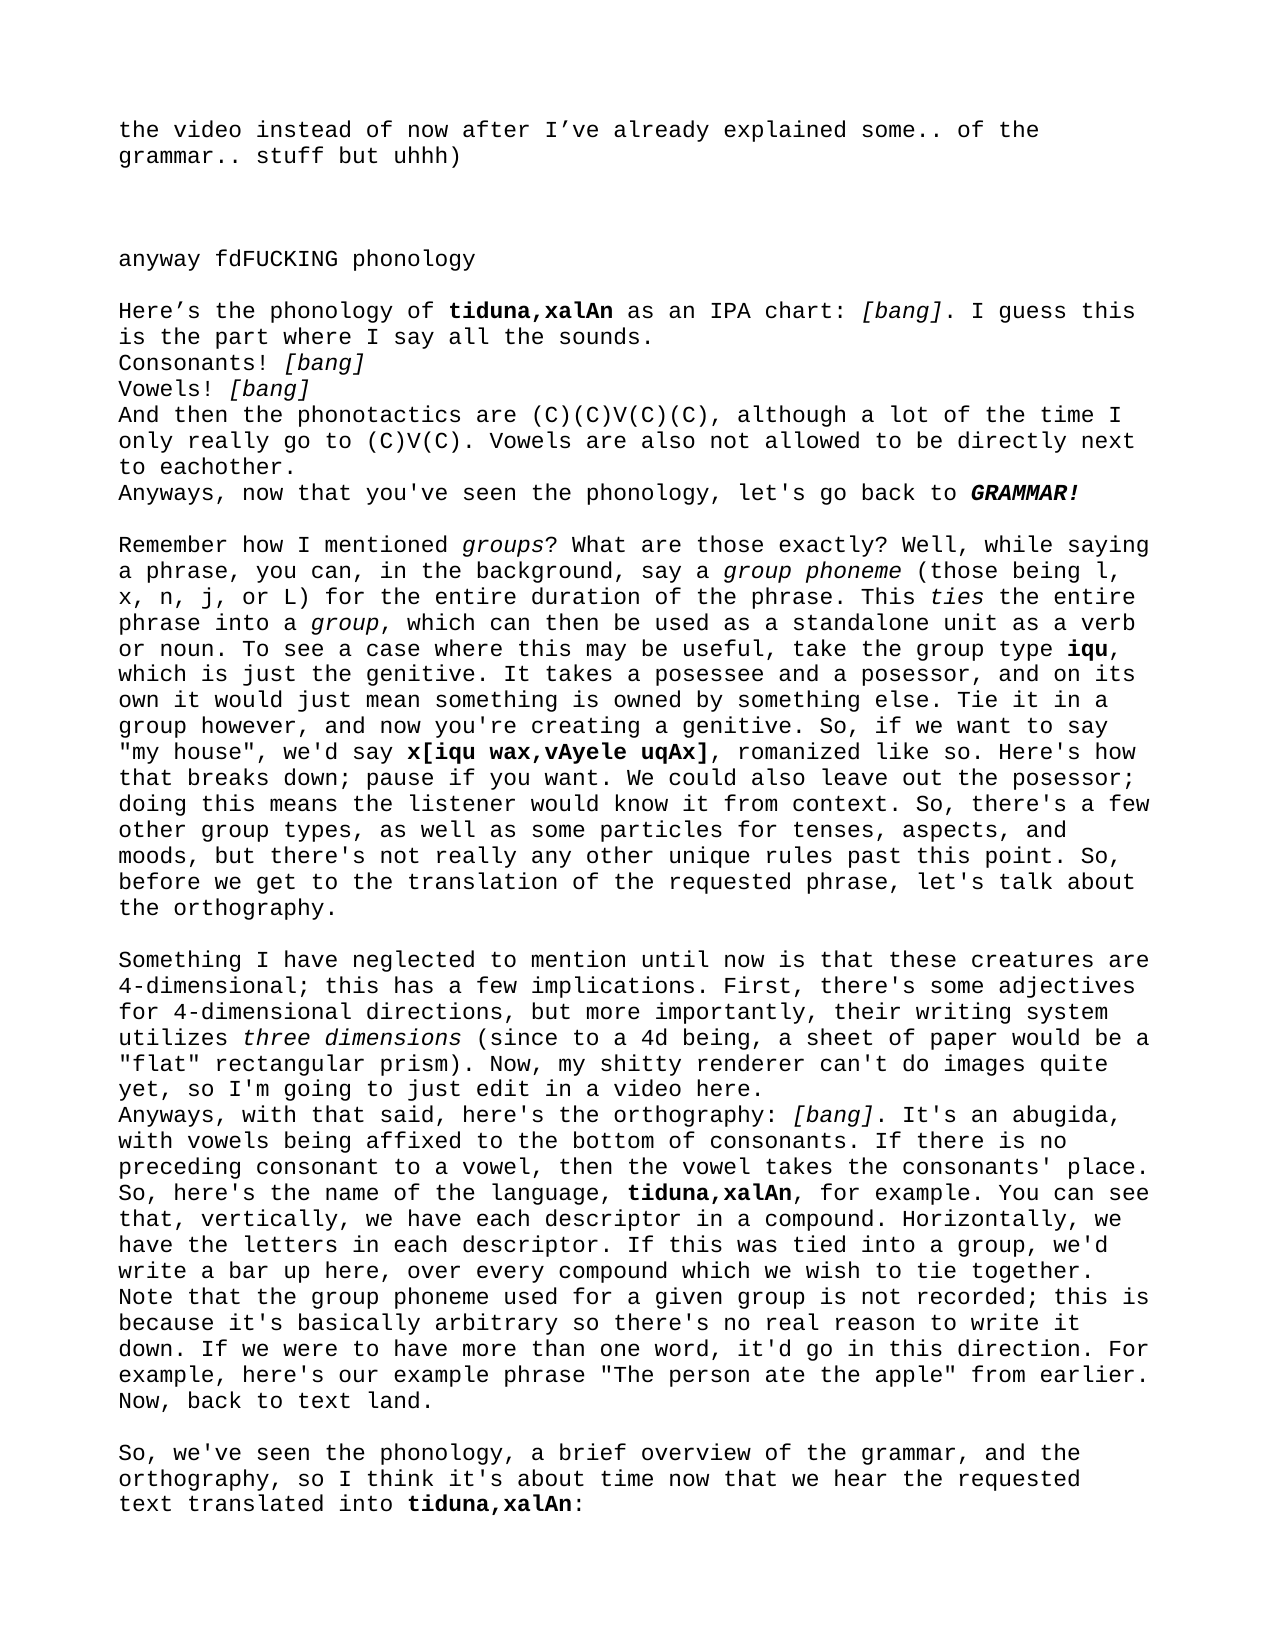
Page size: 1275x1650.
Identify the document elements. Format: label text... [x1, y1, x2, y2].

text So, we've seen the phonology, a brief overview of the grammar, and the orthography, so I think it's about time now that we hear the requested text translated into tiduna,xalAn: [118, 1441, 1157, 1519]
text Anyways, with that said, here's the orthography: [bang]. It's an abugida, with vowels being affixed to the bottom of consonants. If there is no preceding consonant to a vowel, then the vowel takes the consonants' place. So, here's the name of the language, tiduna,xalAn, for example. You can see that, vertically, we have each descriptor in a compound. Horizontally, we have the letters in each descriptor. If this was tied into a group, we'd write a bar up here, over every compound which we wish to tie together. Note that the group phoneme used for a given group is not recorded; this is because it's basically arbitrary so there's no real reason to write it down. If we were to have more than one word, it'd go in this direction. For example, here's our example phrase "The person ate the apple" from earlier. [118, 1104, 1157, 1389]
text Remember how I mentioned groups? What are those exactly? Well, while saying a phrase, you can, in the background, say a group phoneme (those being l, x, n, j, or L) for the entire duration of the phrase. This ties the entire phrase into a group, which can then be used as a standalone unit as a verb or noun. To see a case where this may be useful, take the group type iqu, which is just the genitive. It takes a posessee and a posessor, and on its own it would just mean something is owned by something else. Tie it in a group however, and now you're creating a genitive. So, if we want to say "my house", we'd say x[iqu wax,vAyele uqAx], romanized like so. Here's how that breaks down; pause if you want. We could also leave out the posessor; doing this means the listener would know it from context. So, there's a few other group types, as well as some particles for tenses, aspects, and moods, but there's not really any other unique rules past this point. So, before we get to the translation of the requested phrase, let's talk about the orthography. [118, 533, 1157, 922]
text Something I have neglected to mention until now is that these creatures are 4-dimensional; this has a few implications. First, there's some adjectives for 4-dimensional directions, but more importantly, their writing system utilizes three dimensions (since to a 4d being, a sheet of paper would be a "flat" rectangular prism). Now, my shitty renderer can't do images quite yet, so I'm going to just edit in a video here. [118, 948, 1157, 1104]
text the video instead of now after I’ve already explained some.. of the grammar.. stuff but uhhh) [118, 118, 1157, 170]
text Anyways, now that you've seen the phonology, let's go back to GRAMMAR! [118, 481, 1157, 507]
text And then the phonotactics are (C)(C)V(C)(C), although a lot of the time I only really go to (C)V(C). Vowels are also not allowed to be directly next to eachother. [118, 403, 1157, 481]
text Consonants! [bang] [118, 352, 1157, 377]
text Now, back to text land. [118, 1389, 1157, 1415]
text Here’s the phonology of tiduna,xalAn as an IPA chart: [bang]. I guess this is the part where I say all the sounds. [118, 300, 1157, 352]
text Vowels! [bang] [118, 377, 1157, 403]
text anyway fdFUCKING phonology [118, 248, 1157, 274]
